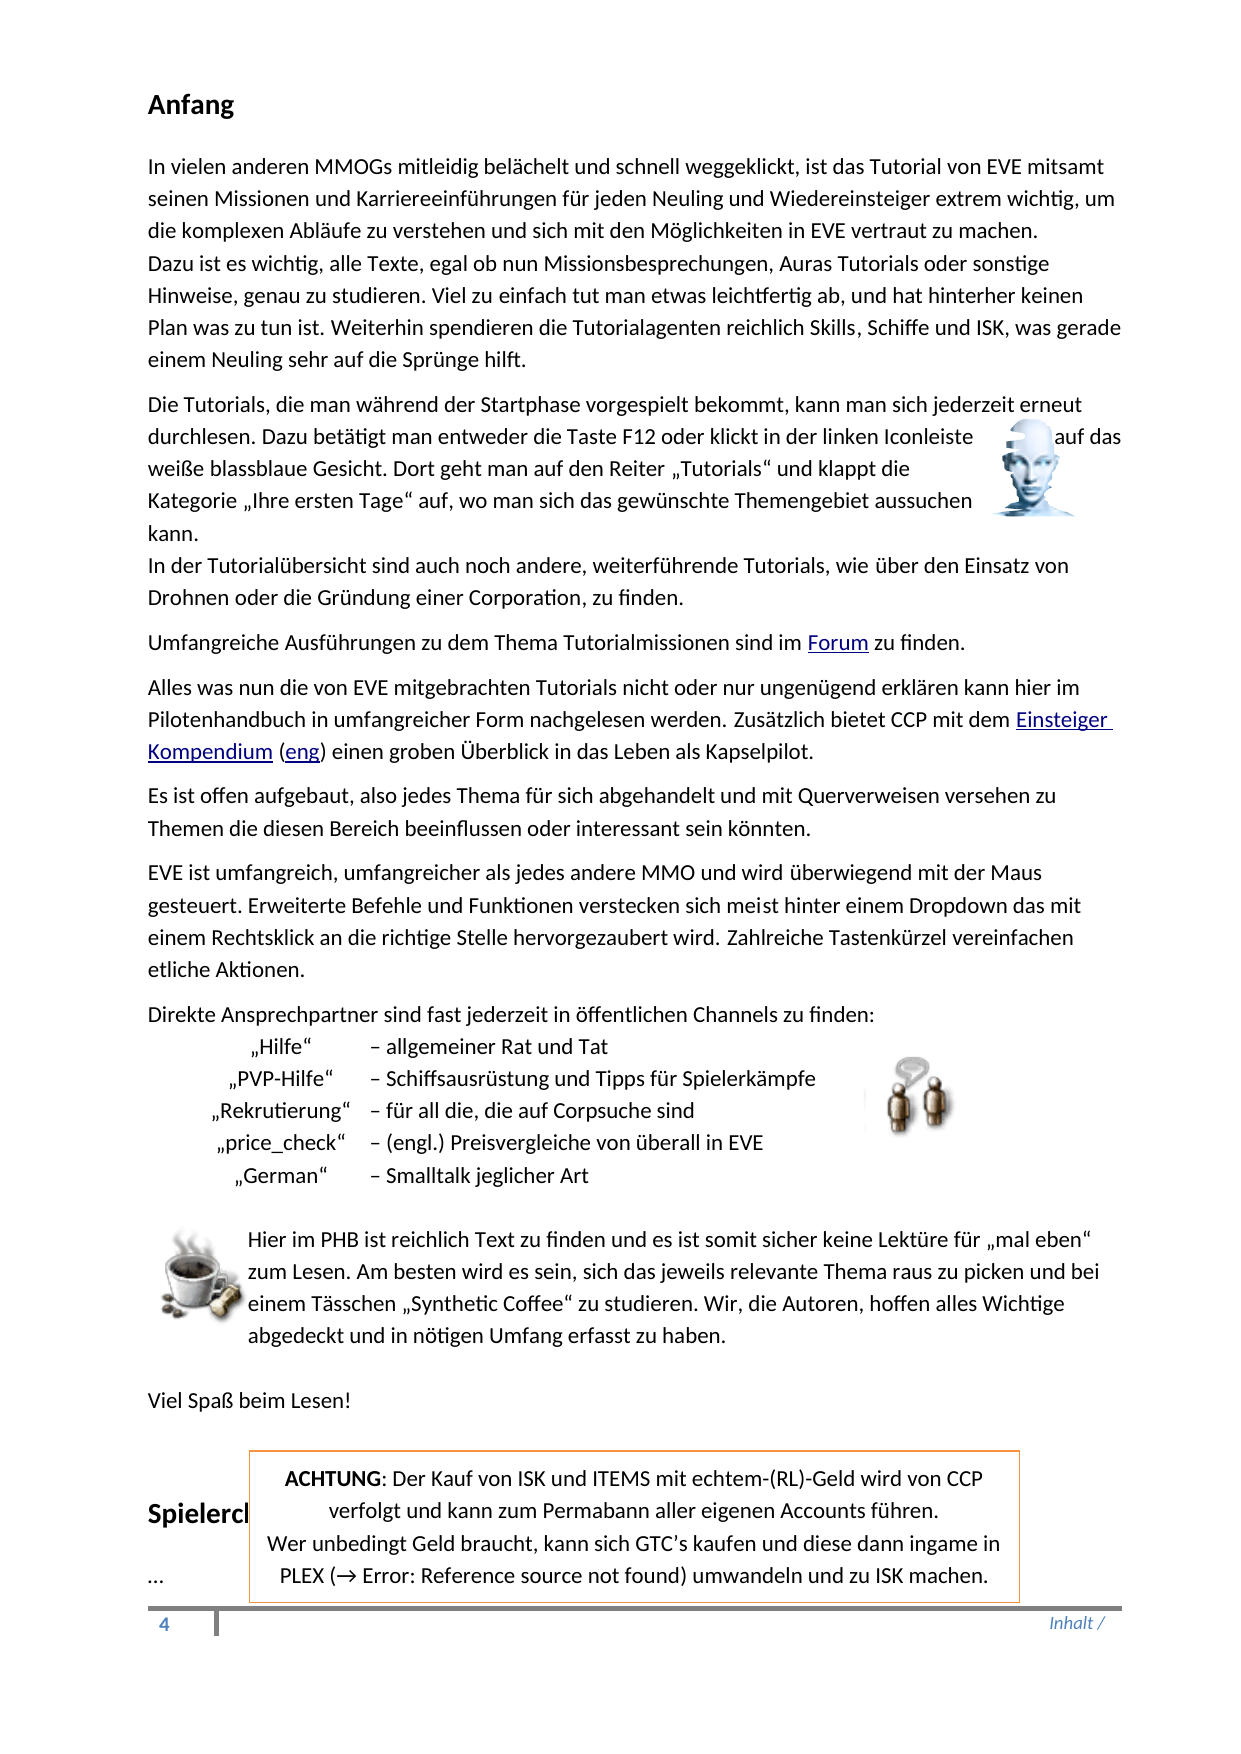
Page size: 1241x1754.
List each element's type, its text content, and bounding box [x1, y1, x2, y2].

text [948, 1096, 1122, 1124]
subtitle Spielercharakter [148, 1495, 248, 1531]
text Es ist offen aufgebaut, also jedes Thema für sich abgehandelt und mit Querverweisen versehen zu Themen die diesen Bereich beeinflussen oder interessant sein könnten. [148, 782, 1122, 842]
subtitle Spielercharakter [1020, 1495, 1122, 1531]
text „Rekrutierung“ – für all die, die auf Corpsuche sind [148, 1096, 889, 1124]
text Viel Spaß beim Lesen! [148, 1386, 1122, 1414]
text „German“ – Smalltalk jeglicher Art [148, 1161, 1122, 1189]
text „price_check“ – (engl.) Preisvergleiche von überall in EVE [148, 1128, 1122, 1157]
text Wer unbedingt Geld braucht, kann sich GTC’s kaufen und diese dann ingame in PLEX (→ 30 Day Pilot’s License Extension (PLEX)) umwandeln und zu ISK machen. [256, 1529, 1013, 1589]
text Direkte Ansprechpartner sind fast jederzeit in öffentlichen Channels zu finden: [148, 1000, 1122, 1028]
text „Hilfe“ – allgemeiner Rat und Tat [148, 1032, 1122, 1060]
text Umfangreiche Ausführungen zu dem Thema Tutorialmissionen sind im Forum zu finden. [148, 628, 1122, 656]
text EVE ist umfangreich, umfangreicher als jedes andere MMO und wird überwiegend mit der Maus gesteuert. Erweiterte Befehle und Funktionen verstecken sich meist hinter einem Dropdown das mit einem Rechtsklick an die richtige Stelle hervorgezaubert wird. Zahlreiche Tastenkürzel vereinfachen etliche Aktionen. [148, 858, 1122, 983]
text [907, 1064, 1122, 1092]
text Hier im PHB ist reichlich Text zu finden und es ist somit sicher keine Lektüre für „mal eben“ zum Lesen. Am besten wird es sein, sich das jeweils relevante Thema raus zu picken und bei einem Tässchen „Synthetic Coffee“ zu studieren. Wir, die Autoren, hoffen alles Wichtige abgedeckt und in nötigen Umfang erfasst zu haben. [148, 1225, 1122, 1350]
text In vielen anderen MMOGs mitleidig belächelt und schnell weggeklickt, ist das Tutorial von EVE mitsamt seinen Missionen und Karriereeinführungen für jeden Neuling und Wiedereinsteiger extrem wichtig, um die komplexen Abläufe zu verstehen und sich mit den Möglichkeiten in EVE vertraut zu machen. Dazu ist es wichtig, alle Texte, egal ob nun Missionsbesprechungen, Auras Tutorials oder sonstige Hinweise, genau zu studieren. Viel zu einfach tut man etwas leichtfertig ab, und hat hinterher keinen Plan was zu tun ist. Weiterhin spendieren die Tutorialagenten reichlich Skills, Schiffe und ISK, was gerade einem Neuling sehr auf die Sprünge hilft. [148, 152, 1122, 373]
text „PVP-Hilfe“ – Schiffsausrüstung und Tipps für Spielerkämpfe [148, 1064, 903, 1092]
text Die Tutorials, die man während der Startphase vorgespielt bekommt, kann man sich jederzeit erneut durchlesen. Dazu betätigt man entweder die Taste F12 oder klickt in der linken Iconleiste auf das weiße blassblaue Gesicht. Dort geht man auf den Reiter „Tutorials“ und klappt die Kategorie „Ihre ersten Tage“ auf, wo man sich das gewünschte Themengebiet aussuchen kann. In der Tutorialübersicht sind auch noch andere, weiterführende Tutorials, wie über den Einsatz von Drohnen oder die Gründung einer Corporation, zu finden. [148, 390, 1122, 611]
text ACHTUNG: Der Kauf von ISK und ITEMS mit echtem-(RL)-Geld wird von CCP verfolgt und kann zum Permabann aller eigenen Accounts führen. [256, 1464, 1013, 1524]
subtitle Anfang [148, 86, 1122, 122]
text [1020, 1561, 1122, 1589]
text … [148, 1561, 248, 1589]
text Alles was nun die von EVE mitgebrachten Tutorials nicht oder nur ungenügend erklären kann hier im Pilotenhandbuch in umfangreicher Form nachgelesen werden. Zusätzlich bietet CCP mit dem Einsteiger Kompendium (eng) einen groben Überblick in das Leben als Kapselpilot. [148, 673, 1122, 765]
